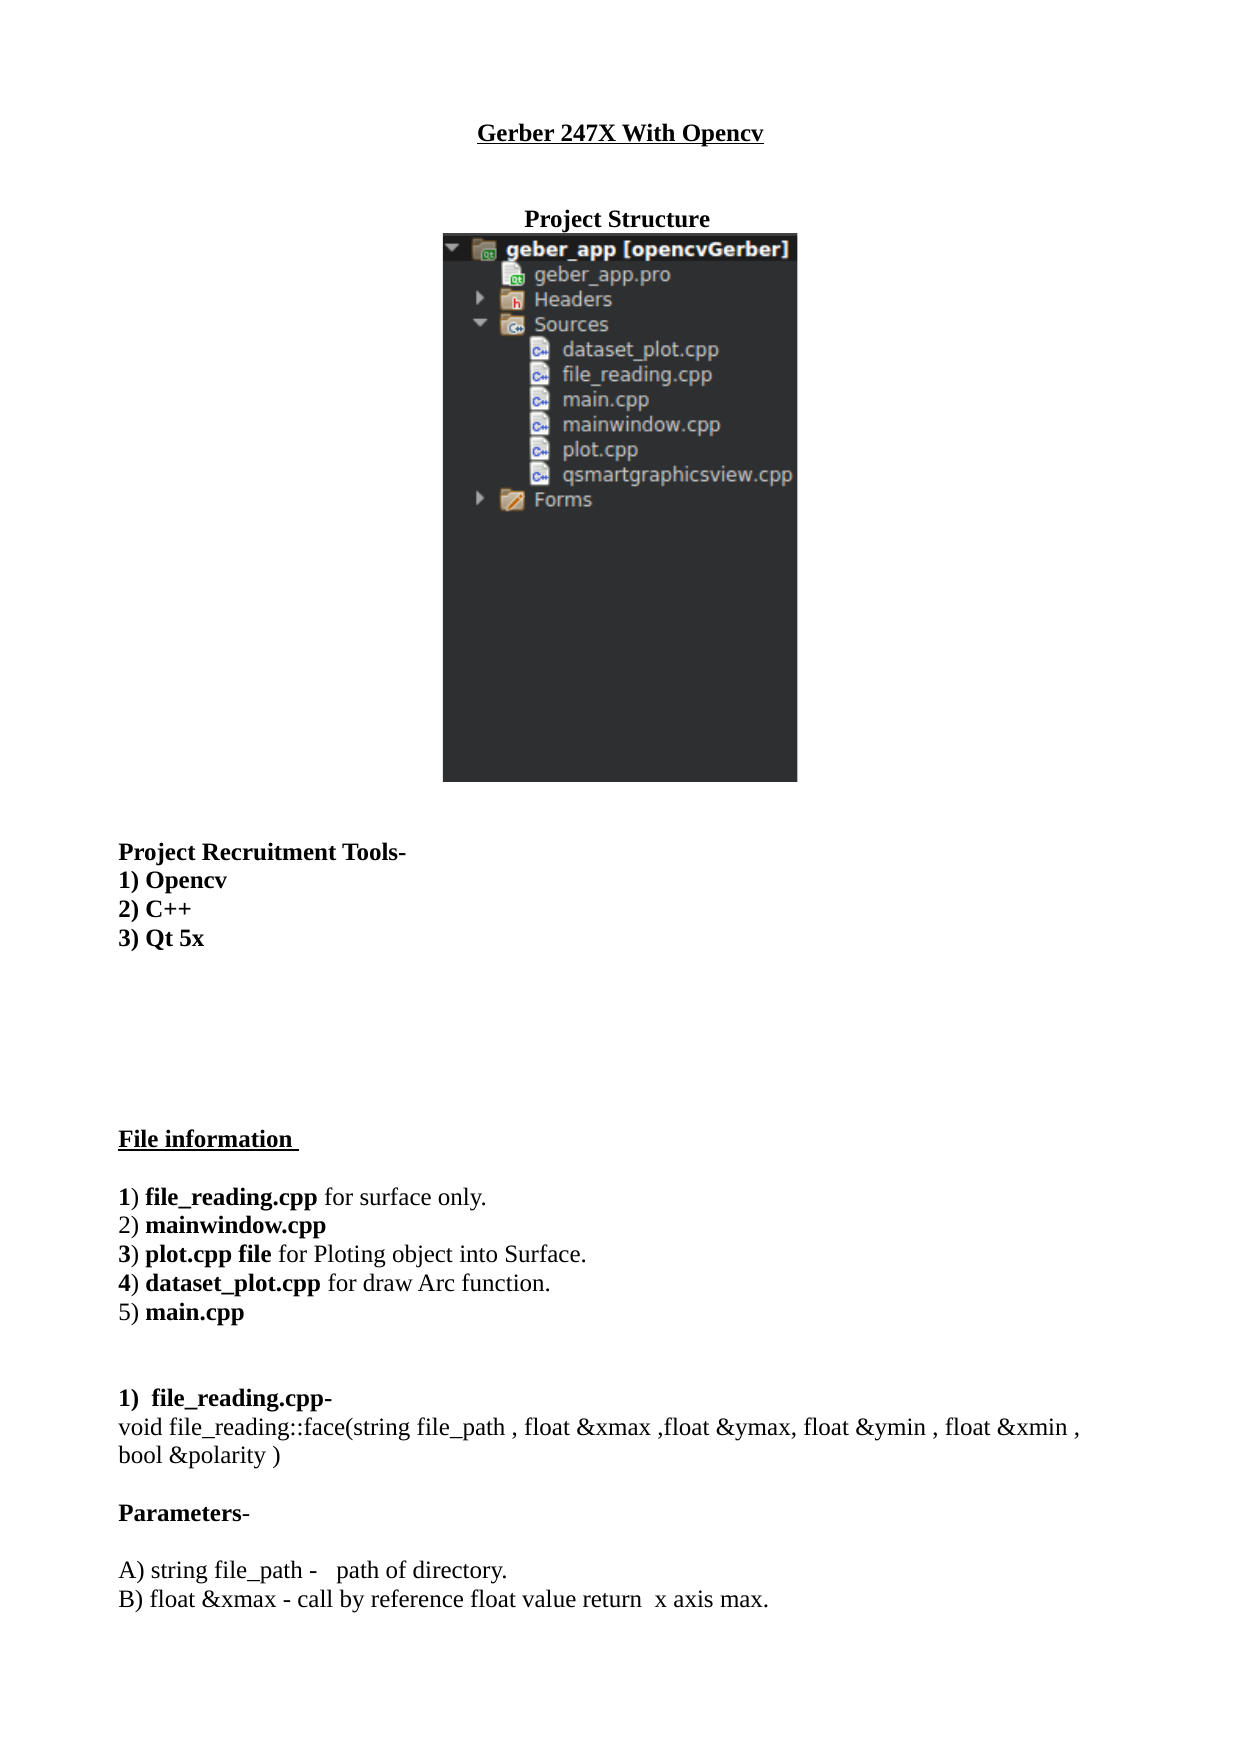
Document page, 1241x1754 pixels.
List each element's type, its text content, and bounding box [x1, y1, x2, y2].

text Project Structure [118, 204, 1122, 233]
text B) float &xmax - call by reference float value return x axis max. [118, 1584, 1122, 1613]
text A) string file_path - path of directory. [118, 1556, 1122, 1584]
text 1) Opencv [118, 866, 1122, 894]
text 1) file_reading.cpp- [118, 1383, 1122, 1412]
text Parameters- [118, 1498, 1122, 1527]
text 5) main.cpp [118, 1297, 1122, 1326]
text 3) plot.cpp file for Ploting object into Surface. [118, 1239, 1122, 1268]
text void file_reading::face(string file_path , float &xmax ,float &ymax, float &ymin , float &xmin , bool &polarity ) [118, 1412, 1122, 1469]
text 2) mainwindow.cpp [118, 1211, 1122, 1239]
text 4) dataset_plot.cpp for draw Arc function. [118, 1268, 1122, 1297]
text 3) Qt 5x [118, 923, 1122, 952]
text File information [118, 1124, 1122, 1153]
text Project Recruitment Tools- [118, 837, 1122, 866]
text Gerber 247X With Opencv [118, 118, 1122, 147]
text 1) file_reading.cpp for surface only. [118, 1182, 1122, 1211]
text 2) C++ [118, 894, 1122, 923]
picture [442, 233, 798, 782]
